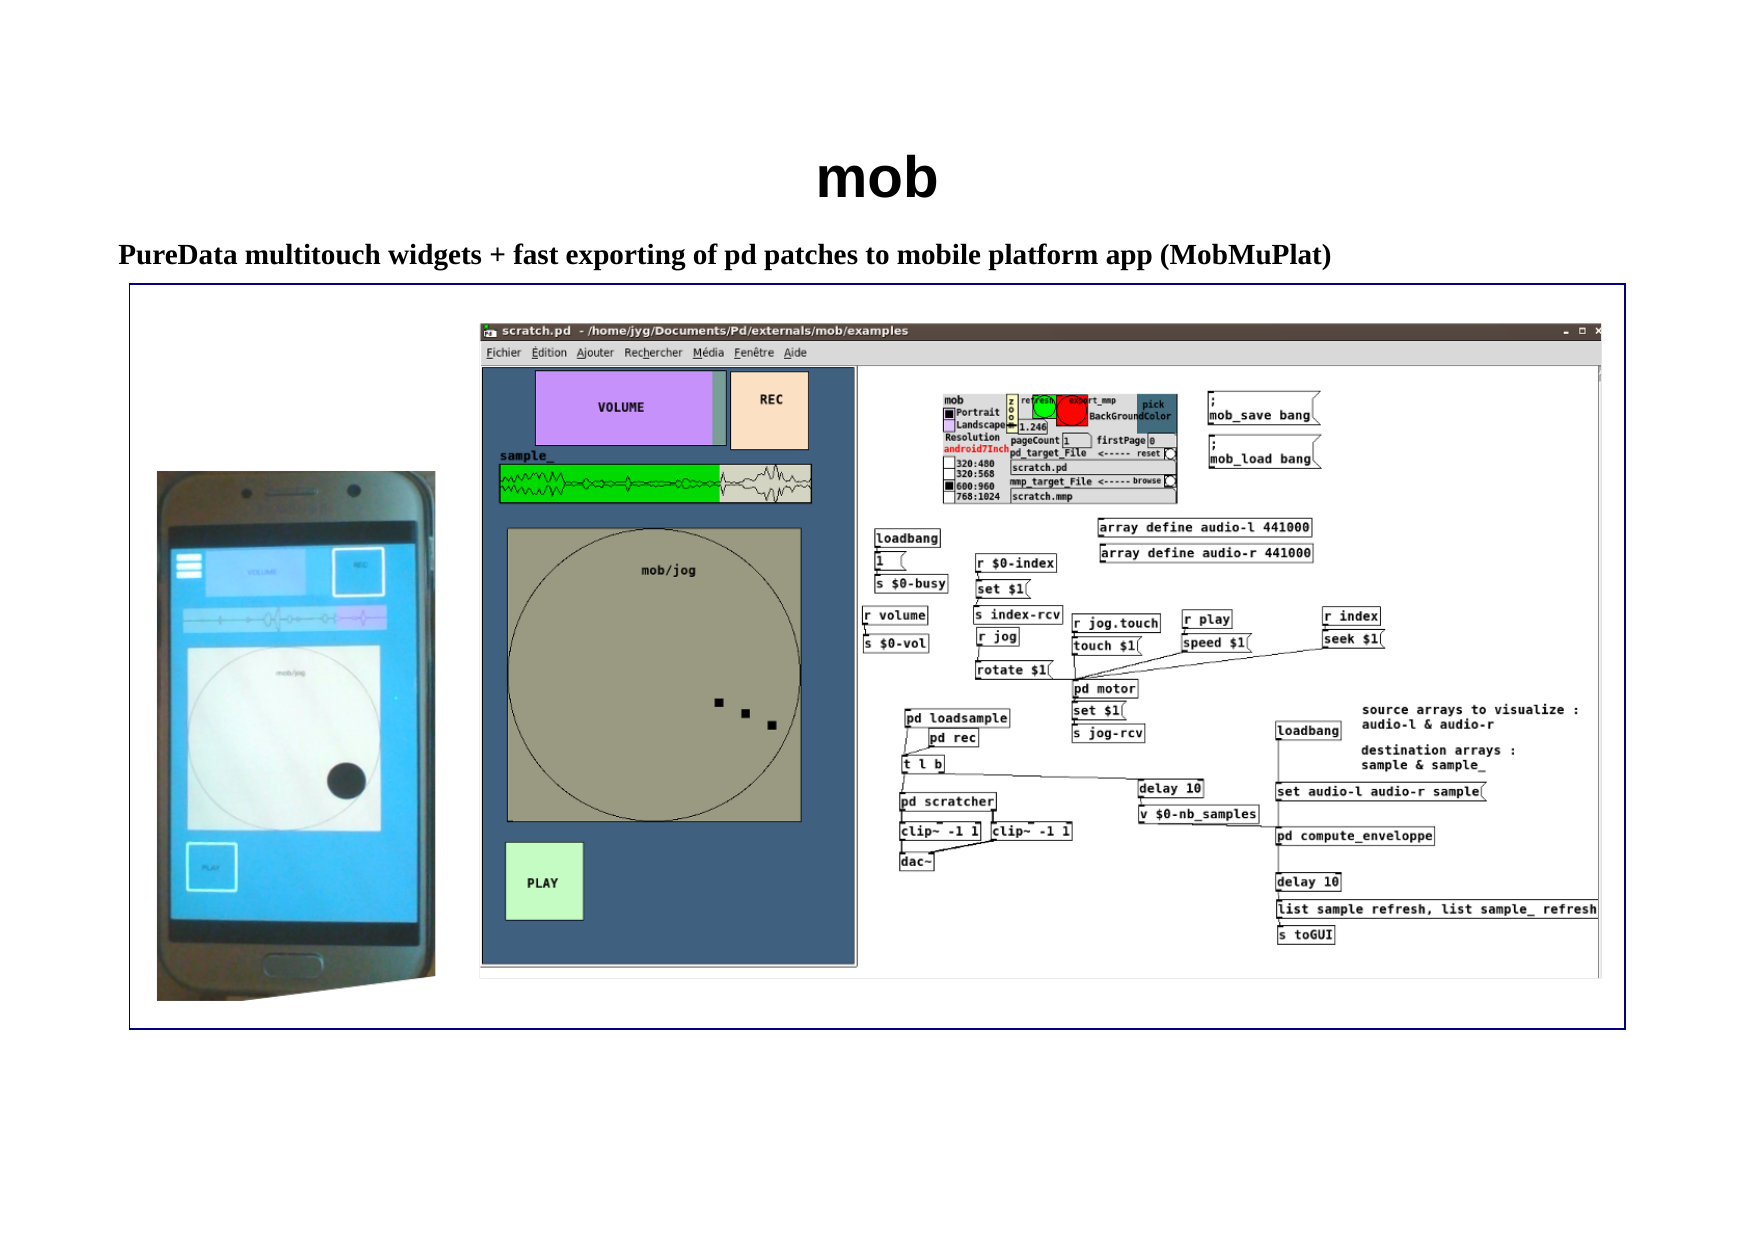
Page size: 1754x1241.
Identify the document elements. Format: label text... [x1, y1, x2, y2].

subtitle PureData multitouch widgets + fast exporting of pd patches to mobile platform app (MobMuPlat) [118, 237, 1636, 271]
picture [130, 285, 1624, 1028]
title mob [118, 143, 1636, 210]
